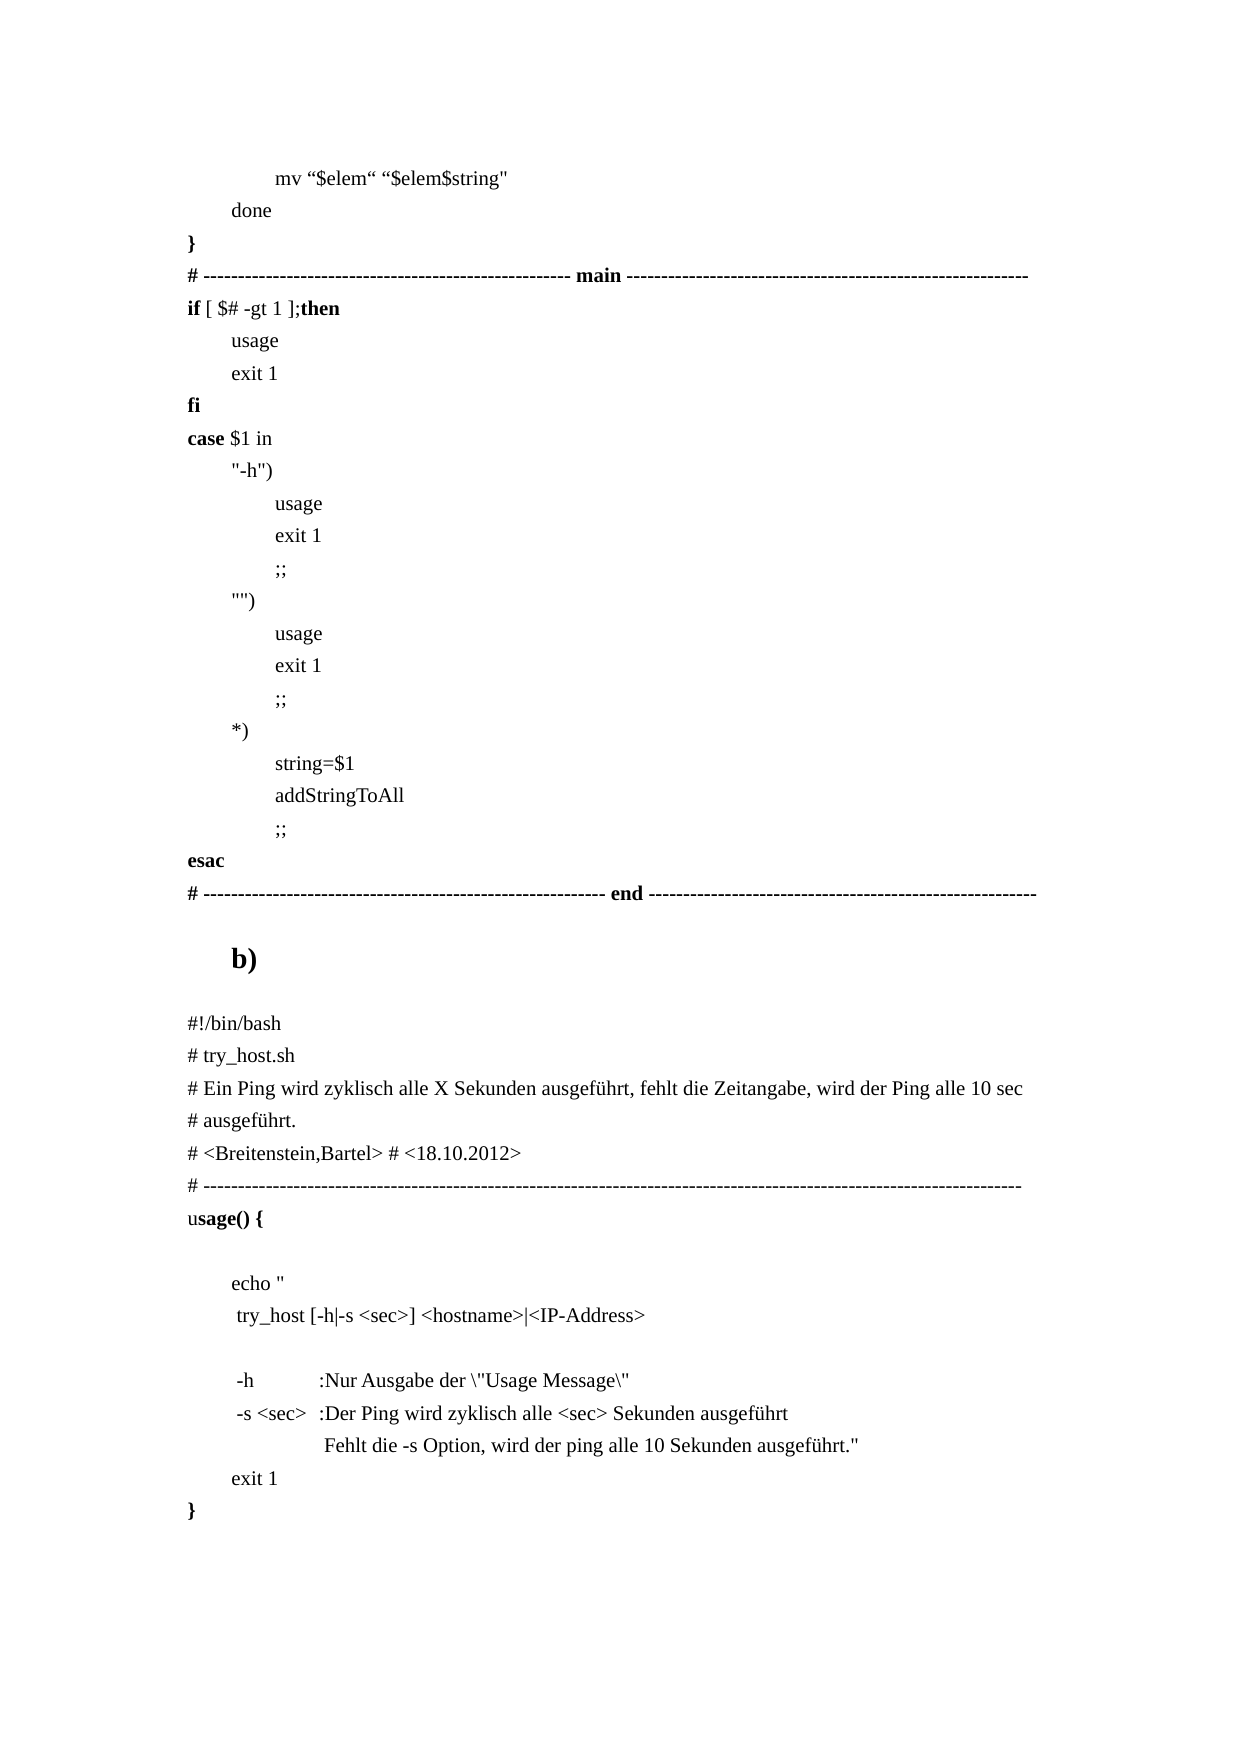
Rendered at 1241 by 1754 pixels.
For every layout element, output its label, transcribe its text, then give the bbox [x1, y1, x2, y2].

text ;; [187, 552, 1053, 584]
text ;; [187, 682, 1053, 714]
text *) [187, 714, 1053, 747]
text "") [187, 584, 1053, 617]
text "-h") [187, 454, 1053, 487]
text Fehlt die -s Option, wird der ping alle 10 Sekunden ausgeführt." [187, 1429, 1053, 1462]
text # ---------------------------------------------------------------------------------------------------------------------- [187, 1169, 1053, 1202]
text # ---------------------------------------------------------- end -------------------------------------------------------- [187, 877, 1053, 909]
text addStringToAll [187, 779, 1053, 812]
text exit 1 [187, 649, 1053, 682]
text ;; [187, 812, 1053, 844]
text fi [187, 389, 1053, 422]
text } [187, 1494, 1053, 1527]
text echo " [187, 1267, 1053, 1299]
text string=$1 [187, 747, 1053, 779]
text -h :Nur Ausgabe der \"Usage Message\" [187, 1364, 1053, 1397]
text # try_host.sh [187, 1039, 1053, 1072]
text #!/bin/bash [187, 1007, 1053, 1039]
text # ausgeführt. [187, 1104, 1053, 1137]
text # ----------------------------------------------------- main ---------------------------------------------------------- [187, 259, 1053, 292]
text exit 1 [187, 519, 1053, 552]
text if [ $# -gt 1 ];then [187, 292, 1053, 324]
text usage [187, 617, 1053, 649]
text } [187, 227, 1053, 259]
text exit 1 [187, 357, 1053, 389]
text case $1 in [187, 422, 1053, 454]
text # <Breitenstein,Bartel> # <18.10.2012> [187, 1137, 1053, 1169]
text b) [187, 942, 1053, 974]
text # Ein Ping wird zyklisch alle X Sekunden ausgeführt, fehlt die Zeitangabe, wird der Ping alle 10 sec [187, 1072, 1053, 1104]
text esac [187, 844, 1053, 877]
text usage() { [187, 1202, 1053, 1234]
text usage [187, 487, 1053, 519]
text -s <sec> :Der Ping wird zyklisch alle <sec> Sekunden ausgeführt [187, 1397, 1053, 1429]
text try_host [-h|-s <sec>] <hostname>|<IP-Address> [187, 1299, 1053, 1332]
text mv “$elem“ “$elem$string" [187, 162, 1053, 194]
text exit 1 [187, 1462, 1053, 1494]
text usage [187, 324, 1053, 357]
text done [187, 194, 1053, 227]
